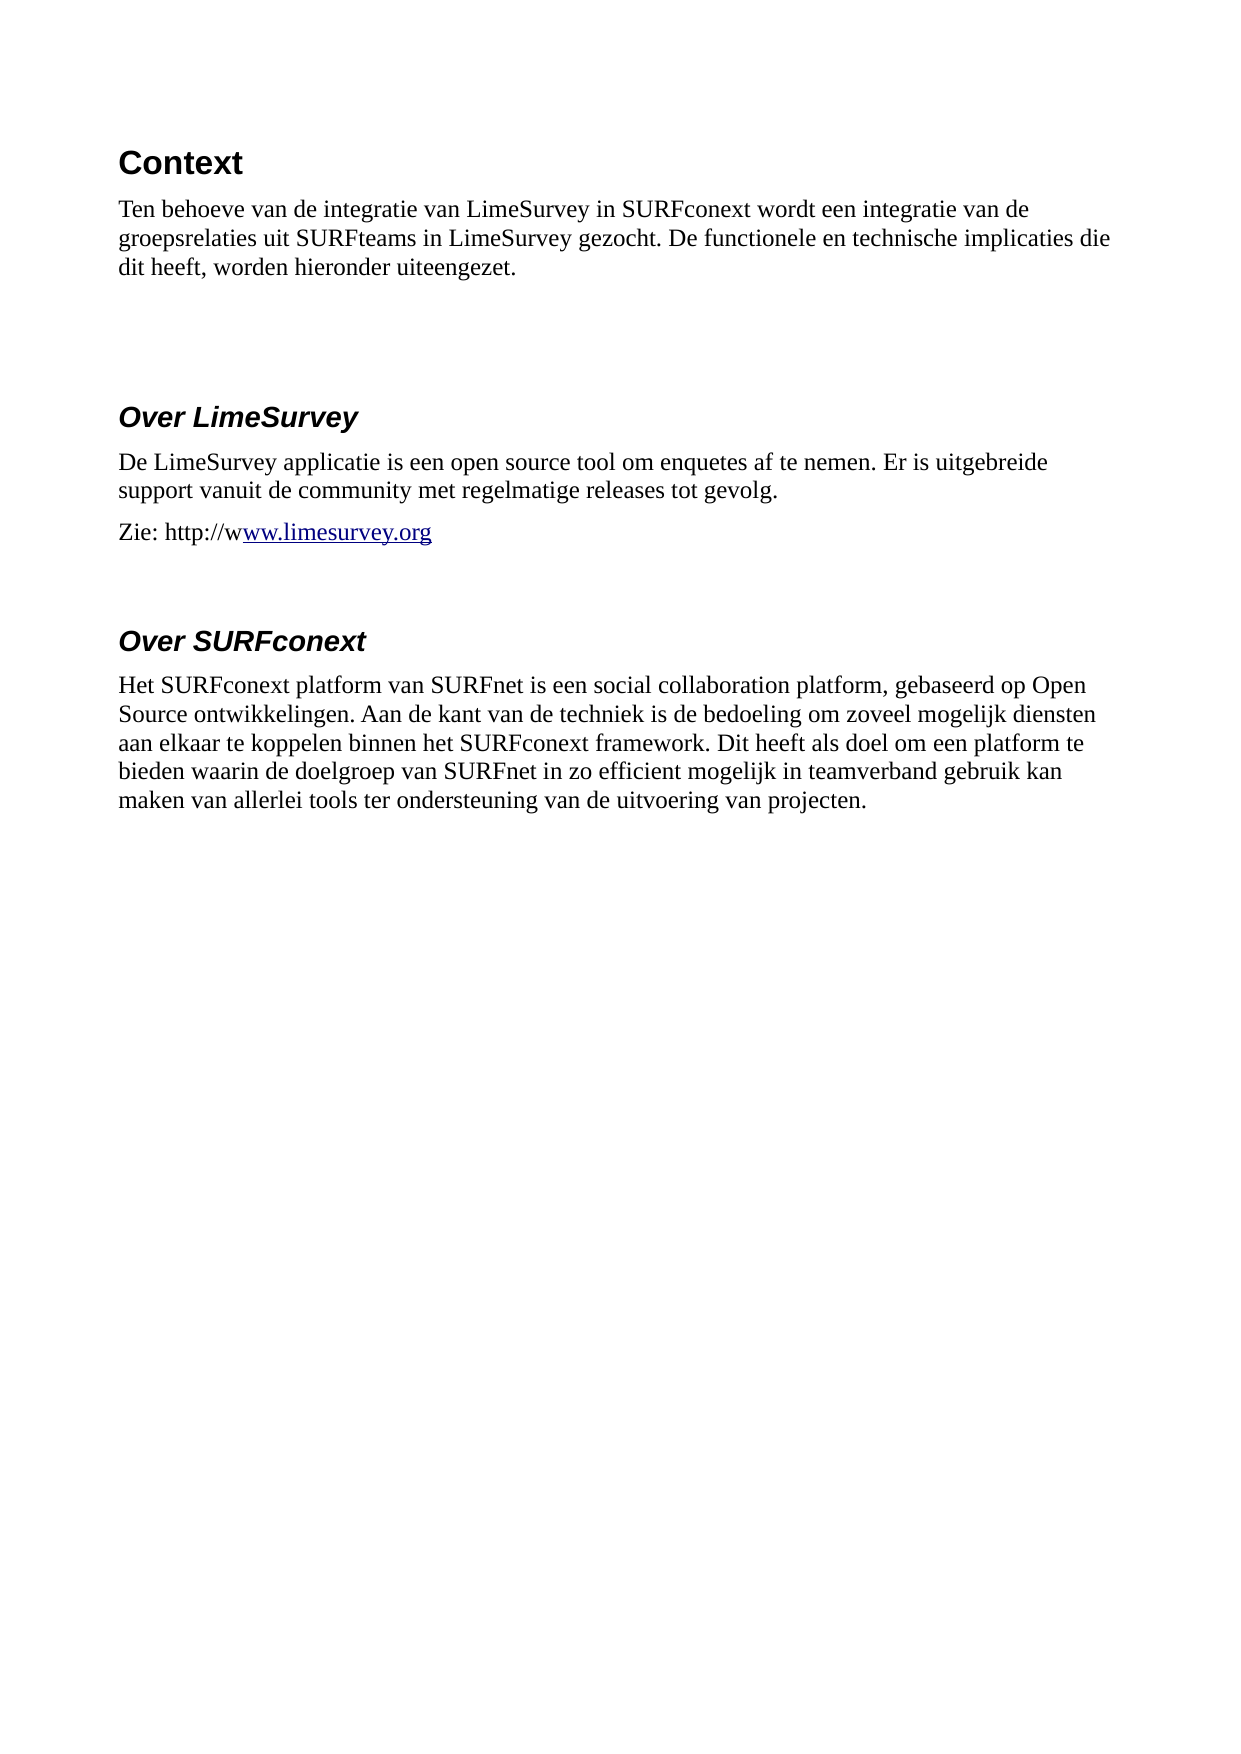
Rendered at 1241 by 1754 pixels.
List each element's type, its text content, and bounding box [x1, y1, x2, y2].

text Zie: http://www.limesurvey.org [118, 517, 1122, 545]
subtitle Over SURFconext [118, 624, 1122, 658]
subtitle Over LimeSurvey [118, 401, 1122, 434]
text Het SURFconext platform van SURFnet is een social collaboration platform, gebaseerd op Open Source ontwikkelingen. Aan de kant van de techniek is de bedoeling om zoveel mogelijk diensten aan elkaar te koppelen binnen het SURFconext framework. Dit heeft als doel om een platform te bieden waarin de doelgroep van SURFnet in zo efficient mogelijk in teamverband gebruik kan maken van allerlei tools ter ondersteuning van de uitvoering van projecten. [118, 670, 1122, 814]
subtitle Context [118, 143, 1122, 182]
text De LimeSurvey applicatie is een open source tool om enquetes af te nemen. Er is uitgebreide support vanuit de community met regelmatige releases tot gevolg. [118, 447, 1122, 504]
text Ten behoeve van de integratie van LimeSurvey in SURFconext wordt een integratie van de groepsrelaties uit SURFteams in LimeSurvey gezocht. De functionele en technische implicaties die dit heeft, worden hieronder uiteengezet. [118, 194, 1122, 281]
